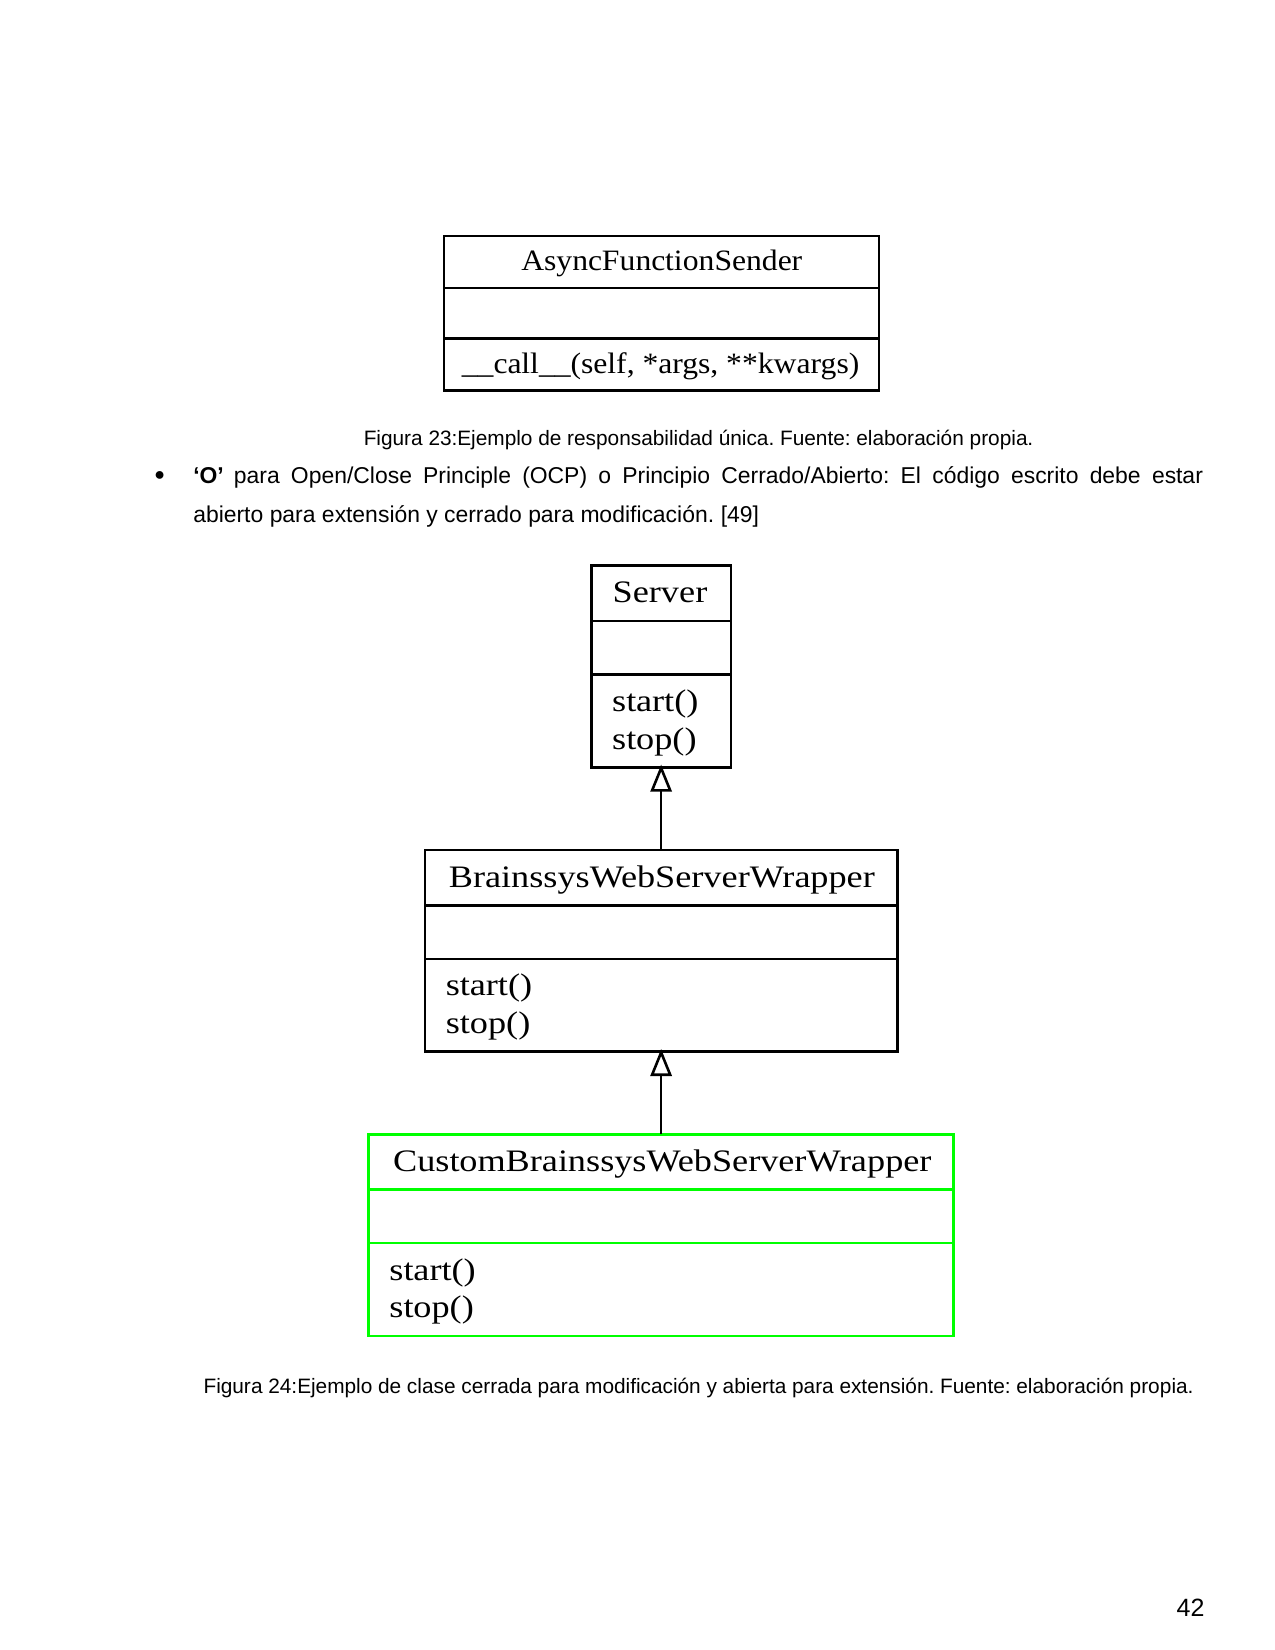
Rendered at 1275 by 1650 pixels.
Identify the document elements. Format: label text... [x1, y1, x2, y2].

list ‘O’ para Open/Close Principle (OCP) o Principio Cerrado/Abierto: El código escrito debe estar abierto para extensión y cerrado para modificación. [49] [156, 462, 1204, 528]
list Figura 23:Ejemplo de responsabilidad única. Fuente: elaboración propia. [156, 225, 1204, 449]
list Figura 24:Ejemplo de clase cerrada para modificación y abierta para extensión. Fuente: elaboración propia. [156, 556, 1204, 1398]
